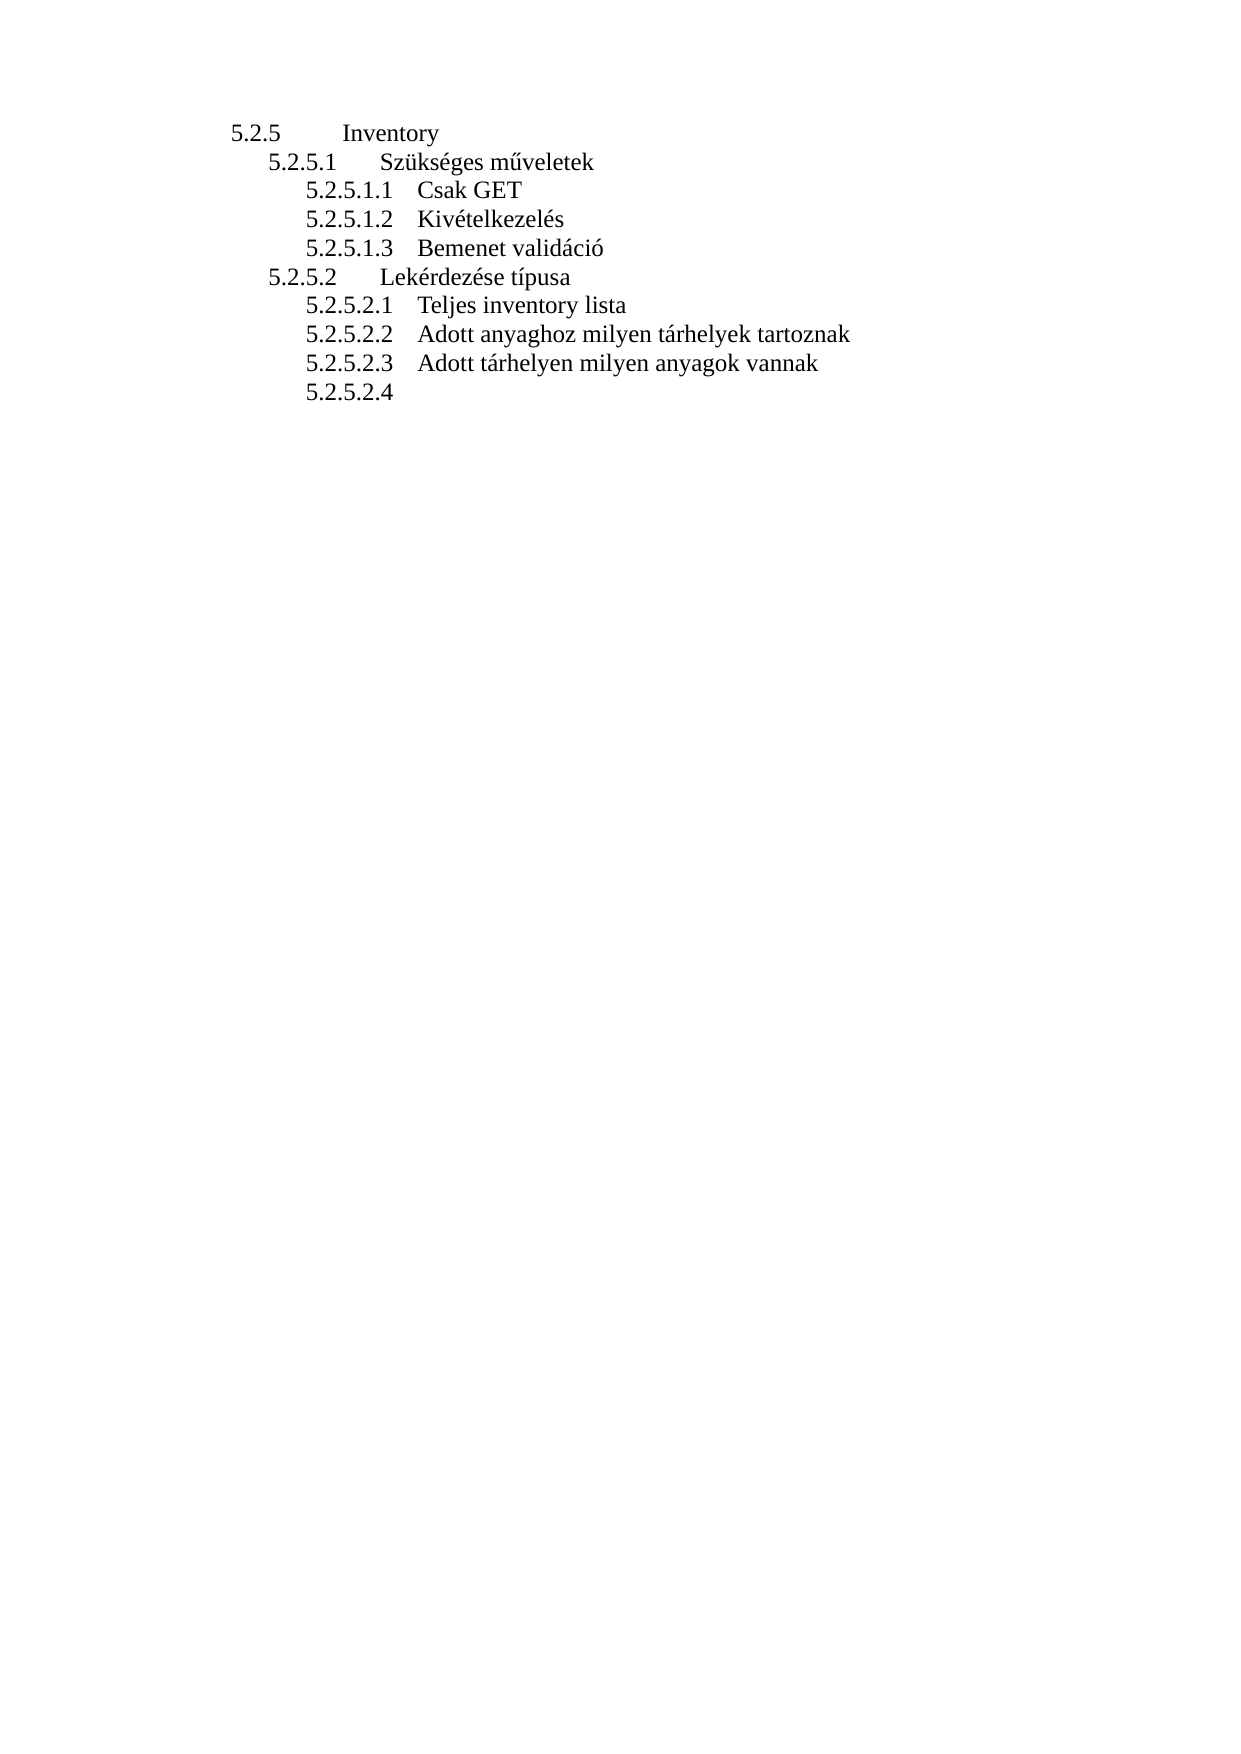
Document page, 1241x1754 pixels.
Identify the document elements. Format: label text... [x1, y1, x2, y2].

list Szükséges műveletek [268, 147, 1122, 176]
list Adott anyaghoz milyen tárhelyek tartoznak [306, 319, 1122, 348]
list Teljes inventory lista [306, 291, 1122, 319]
list Bemenet validáció [306, 233, 1122, 262]
list Kivételkezelés [306, 204, 1122, 233]
list Inventory [231, 118, 1122, 147]
list Adott tárhelyen milyen anyagok vannak [306, 348, 1122, 377]
list Lekérdezése típusa [268, 262, 1122, 291]
list Csak GET [306, 176, 1122, 204]
